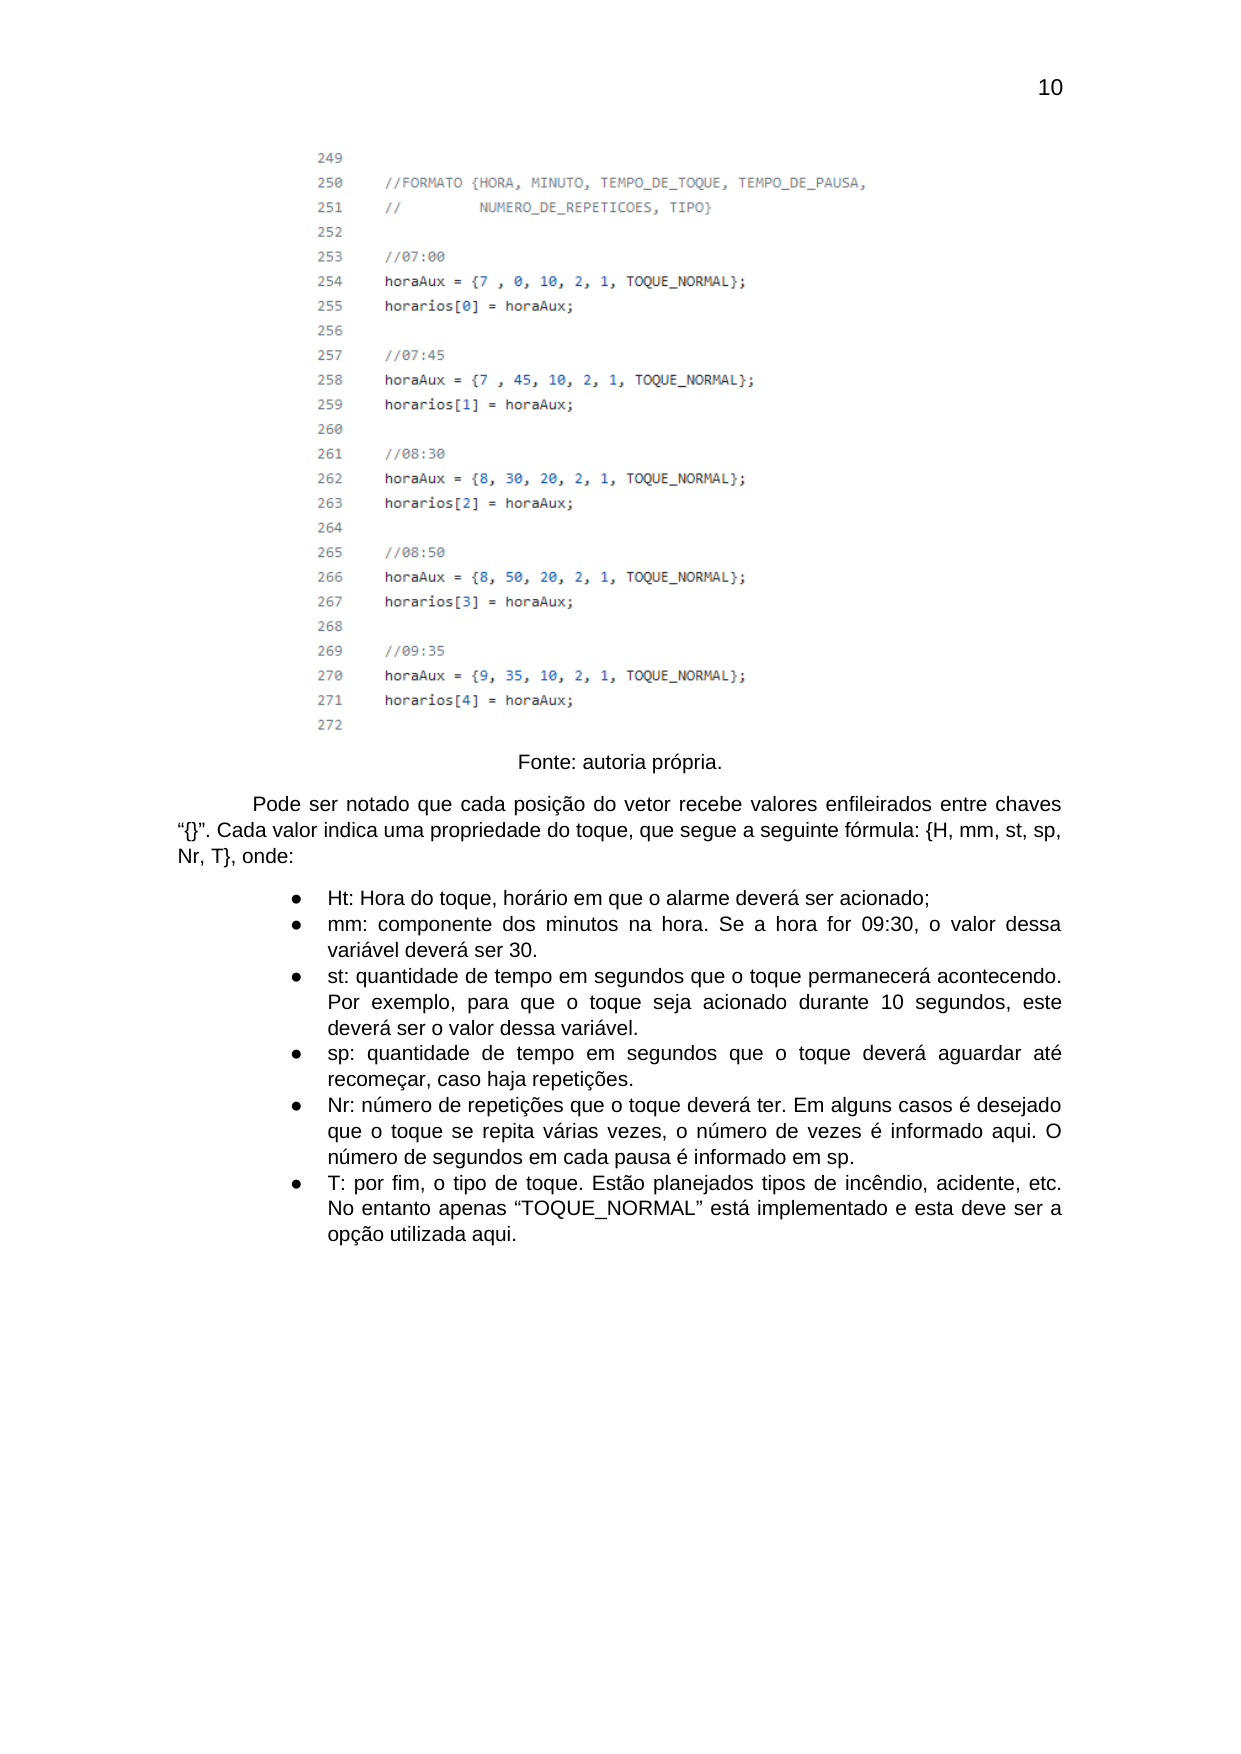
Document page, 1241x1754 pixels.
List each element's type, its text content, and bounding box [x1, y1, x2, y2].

picture [306, 147, 934, 731]
text Fonte: autoria própria. [177, 749, 1063, 773]
list T: por fim, o tipo de toque. Estão planejados tipos de incêndio, acidente, etc. No entanto apenas “TOQUE_NORMAL” está implementado e esta deve ser a opção utilizada aqui. [290, 1170, 1063, 1246]
list sp: quantidade de tempo em segundos que o toque deverá aguardar até recomeçar, caso haja repetições. [290, 1041, 1063, 1091]
list Nr: número de repetições que o toque deverá ter. Em alguns casos é desejado que o toque se repita várias vezes, o número de vezes é informado aqui. O número de segundos em cada pausa é informado em sp. [290, 1093, 1063, 1168]
list mm: componente dos minutos na hora. Se a hora for 09:30, o valor dessa variável deverá ser 30. [290, 912, 1063, 962]
text Pode ser notado que cada posição do vetor recebe valores enfileirados entre chaves “{}”. Cada valor indica uma propriedade do toque, que segue a seguinte fórmula: {H, mm, st, sp, Nr, T}, onde: [177, 792, 1063, 868]
list Ht: Hora do toque, horário em que o alarme deverá ser acionado; [290, 886, 1063, 910]
list st: quantidade de tempo em segundos que o toque permanecerá acontecendo. Por exemplo, para que o toque seja acionado durante 10 segundos, este deverá ser o valor dessa variável. [290, 964, 1063, 1039]
